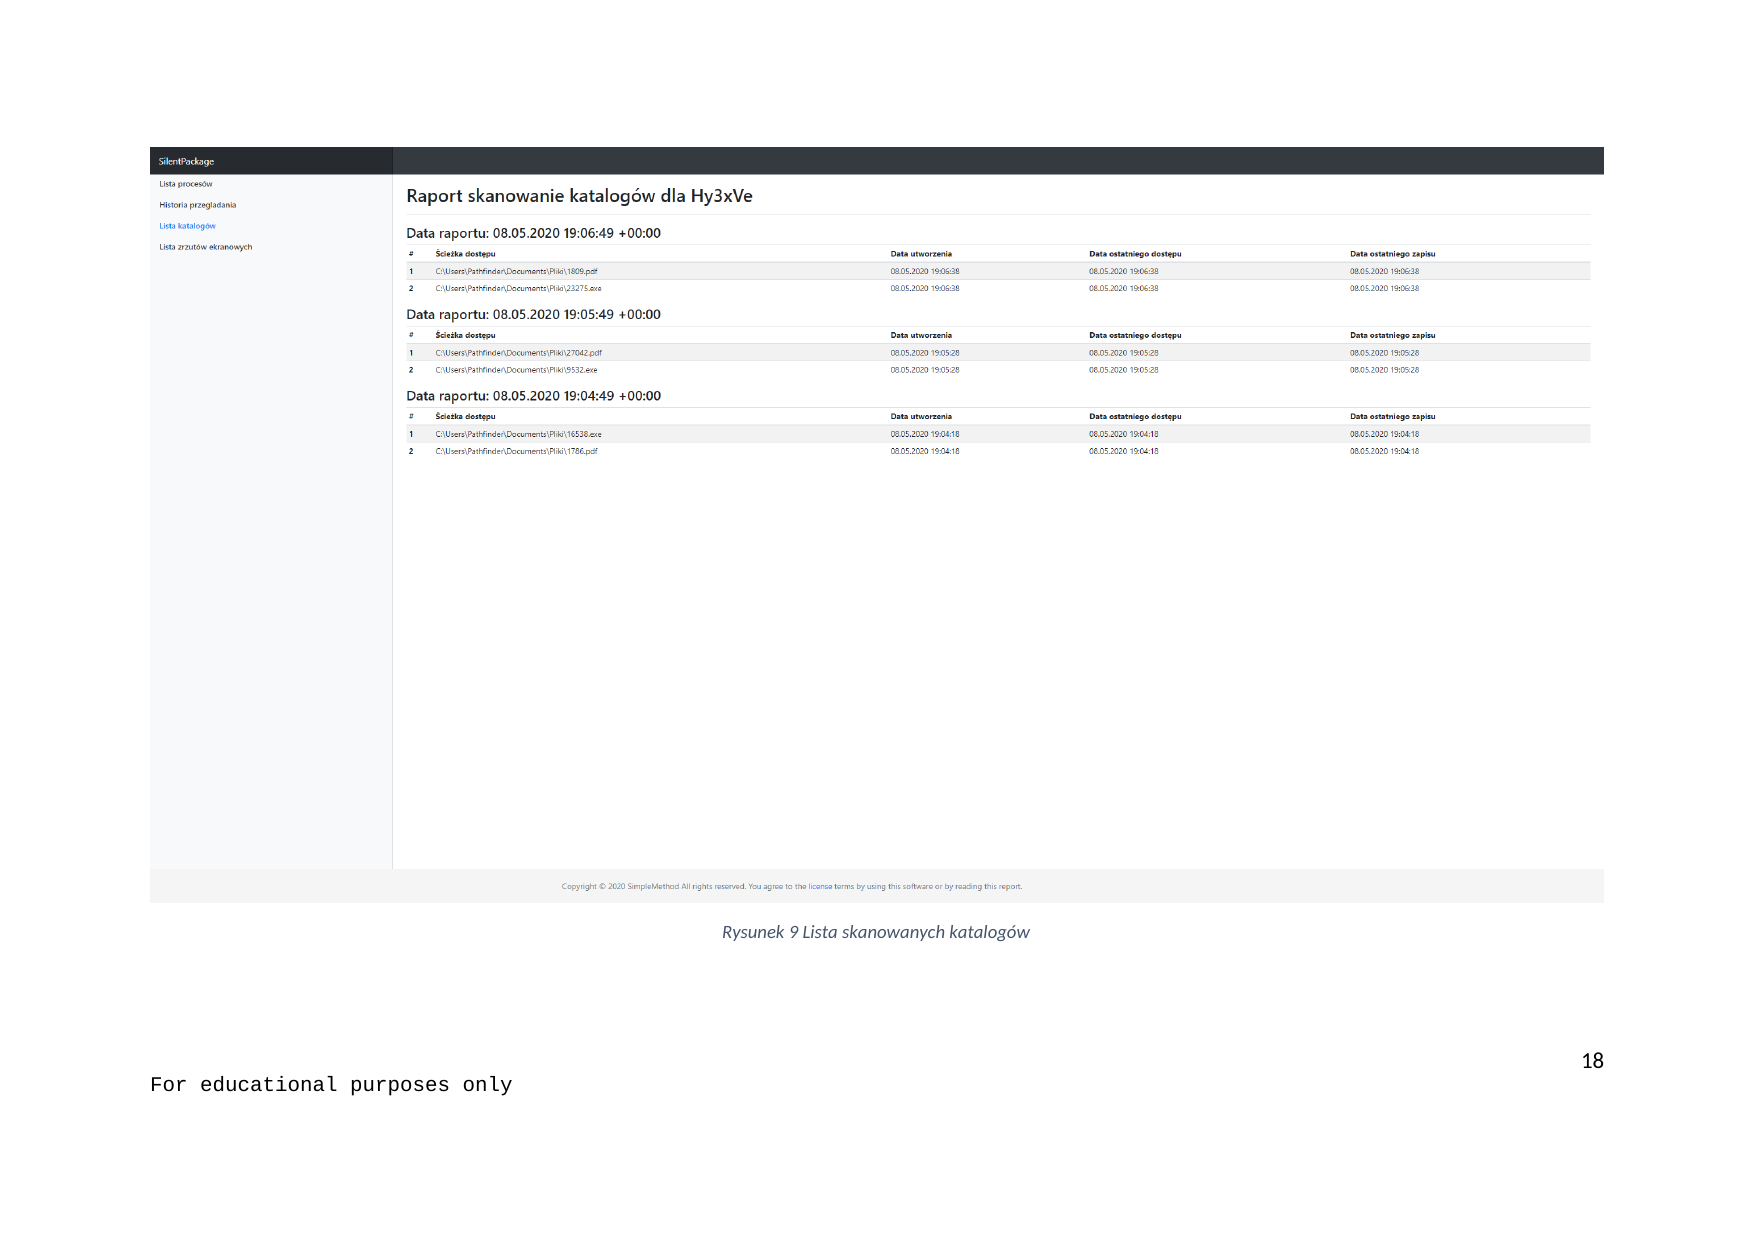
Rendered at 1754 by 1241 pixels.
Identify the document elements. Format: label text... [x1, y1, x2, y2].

text Rysunek 9 Lista skanowanych katalogów [150, 921, 1604, 943]
